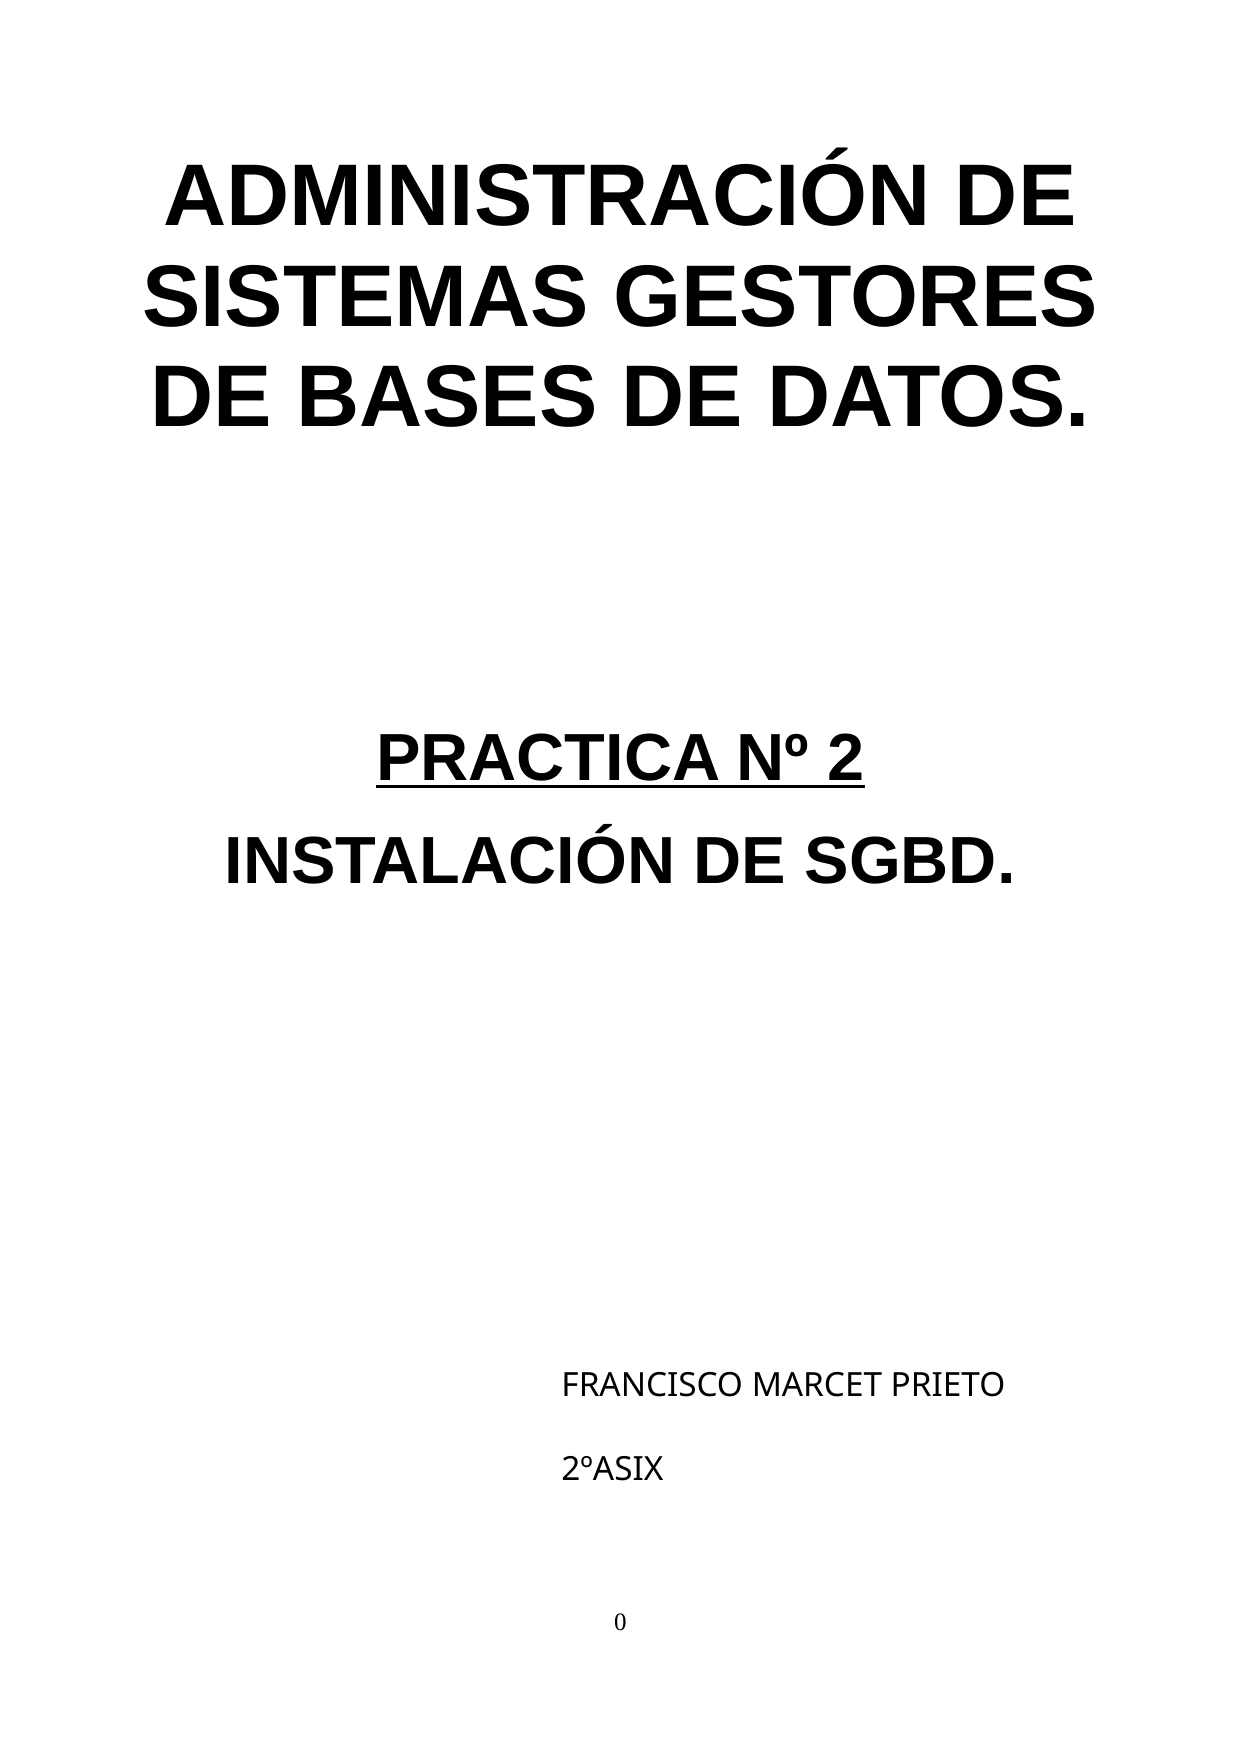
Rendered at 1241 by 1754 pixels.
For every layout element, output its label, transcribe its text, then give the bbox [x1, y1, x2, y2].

text PRACTICA Nº 2 [118, 718, 1122, 795]
text 2ºASIX [118, 1444, 1122, 1490]
text INSTALACIÓN DE SGBD. [118, 821, 1122, 898]
title ADMINISTRACIÓN DE SISTEMAS GESTORES DE BASES DE DATOS. [118, 143, 1122, 445]
text FRANCISCO MARCET PRIETO [118, 1314, 1122, 1415]
